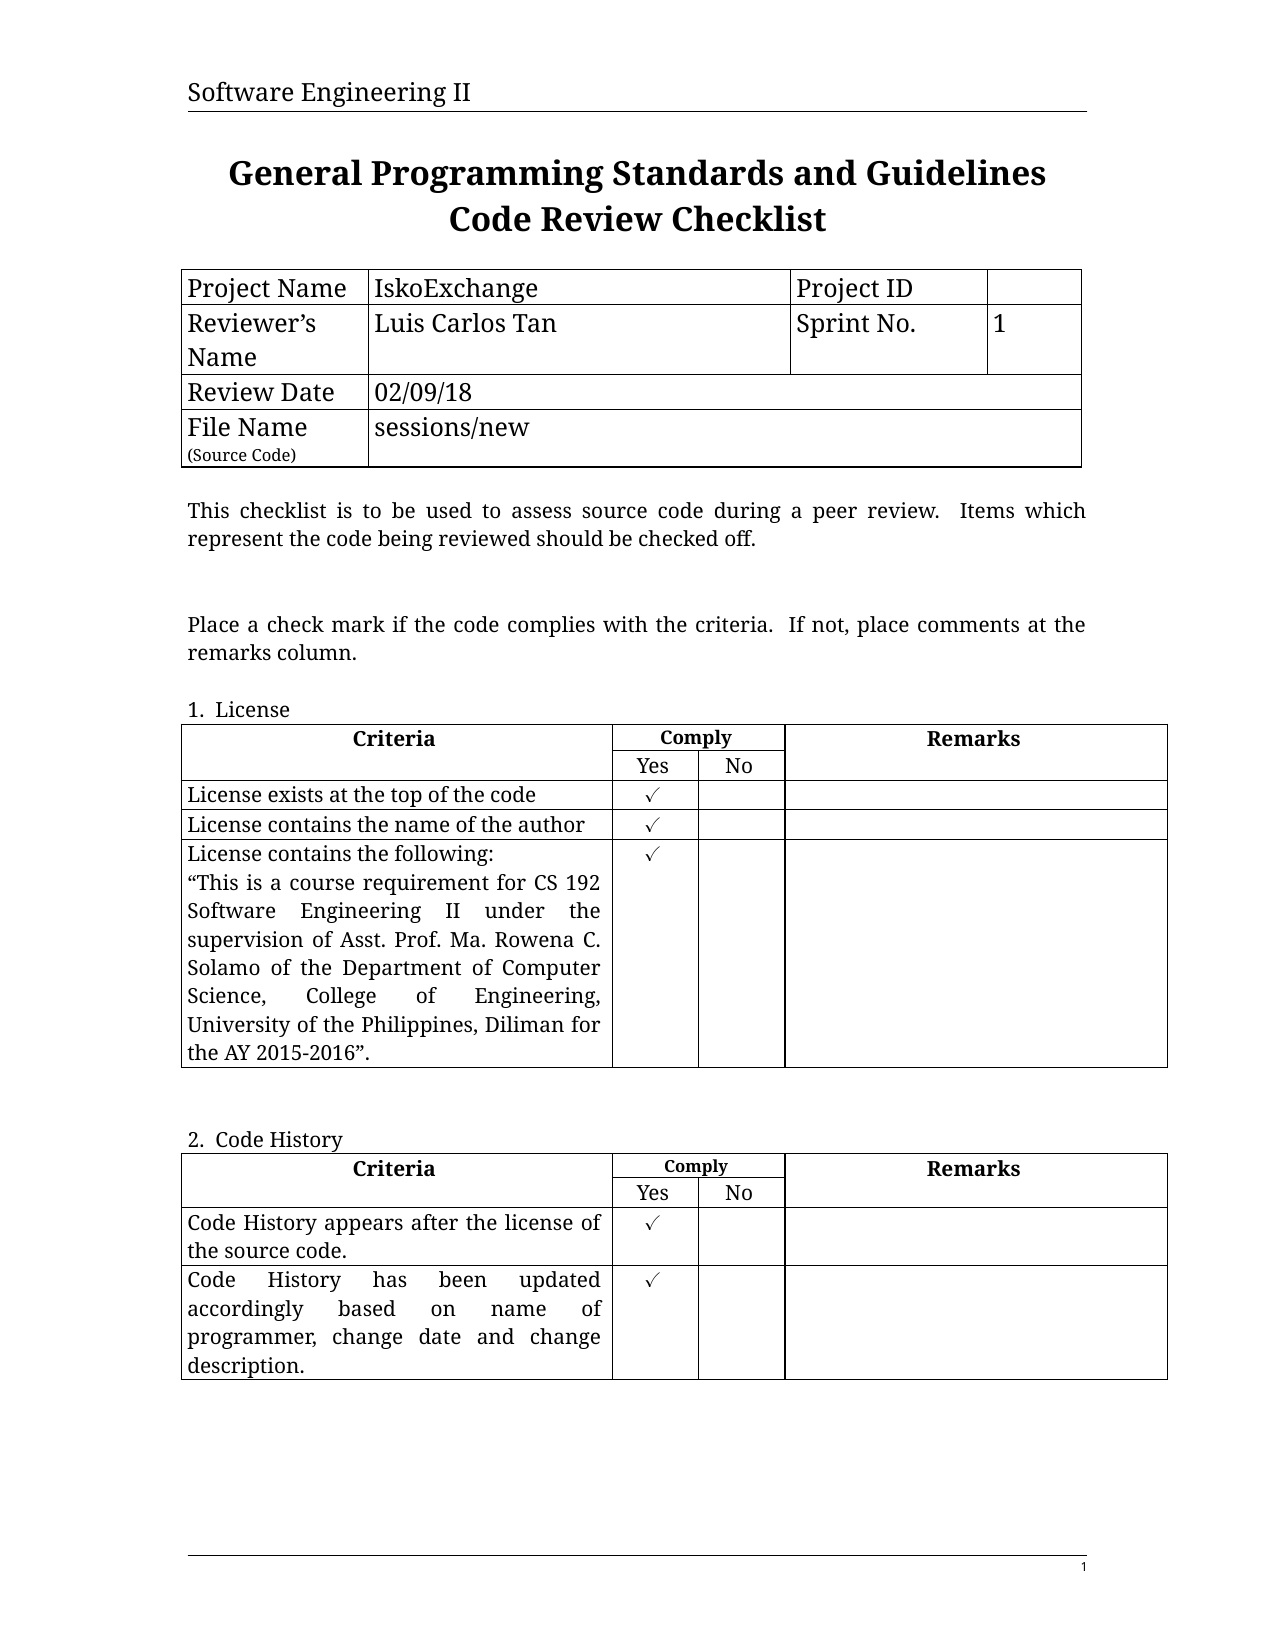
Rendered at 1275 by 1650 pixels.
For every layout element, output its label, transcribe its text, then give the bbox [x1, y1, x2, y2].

table_cell File Name (Source Code) [182, 410, 368, 466]
table_header Project Name [182, 270, 368, 304]
table_header Comply [613, 1154, 784, 1177]
table_header Criteria [182, 725, 612, 779]
table_cell ✓ [613, 840, 698, 1067]
table_cell [699, 1208, 784, 1264]
table_cell No [699, 751, 784, 779]
table_cell [786, 810, 1167, 838]
table_header [988, 270, 1081, 304]
table_cell Code History has been updated accordingly based on name of programmer, change date and change description. [182, 1266, 612, 1379]
table_header Criteria [182, 1154, 612, 1207]
table_cell [786, 840, 1167, 1067]
table_cell sessions/new [369, 410, 1081, 466]
table_cell 1 [988, 305, 1081, 373]
table_cell [699, 840, 784, 1067]
table_header Comply [613, 725, 784, 750]
table_cell License exists at the top of the code [182, 781, 612, 809]
table_cell 02/09/18 [369, 375, 1081, 409]
table_header Remarks [786, 725, 1167, 779]
text General Programming Standards and Guidelines Code Review Checklist [187, 150, 1087, 241]
text 1. License [187, 695, 1087, 723]
table_cell Sprint No. [791, 305, 987, 373]
table_header Project ID [791, 270, 987, 304]
table_cell No [699, 1178, 784, 1207]
table_cell Luis Carlos Tan [369, 305, 790, 373]
table_cell Code History appears after the license of the source code. [182, 1208, 612, 1264]
text This checklist is to be used to assess source code during a peer review. Items which represent the code being reviewed should be checked off. [187, 496, 1087, 553]
table_cell License contains the following: “This is a course requirement for CS 192 Software Engineering II under the supervision of Asst. Prof. Ma. Rowena C. Solamo of the Department of Computer Science, College of Engineering, University of the Philippines, Diliman for the AY 2015-2016”. [182, 840, 612, 1067]
table_cell Yes [613, 751, 698, 779]
table_cell Yes [613, 1178, 698, 1207]
table_cell License contains the name of the author [182, 810, 612, 838]
table_cell ✓ [613, 1208, 698, 1264]
text 2. Code History [187, 1125, 1087, 1153]
table_cell ✓ [613, 810, 698, 838]
table_cell Review Date [182, 375, 368, 409]
table_cell [786, 781, 1167, 809]
table_header Remarks [786, 1154, 1167, 1207]
table_cell ✓ [613, 781, 698, 809]
table_cell Reviewer’s Name [182, 305, 368, 373]
table_cell [786, 1266, 1167, 1379]
table_cell [699, 1266, 784, 1379]
table_header IskoExchange [369, 270, 790, 304]
table_cell [699, 810, 784, 838]
table_cell ✓ [613, 1266, 698, 1379]
text Place a check mark if the code complies with the criteria. If not, place comments at the remarks column. [187, 610, 1087, 667]
table_cell [786, 1208, 1167, 1264]
table_cell [699, 781, 784, 809]
